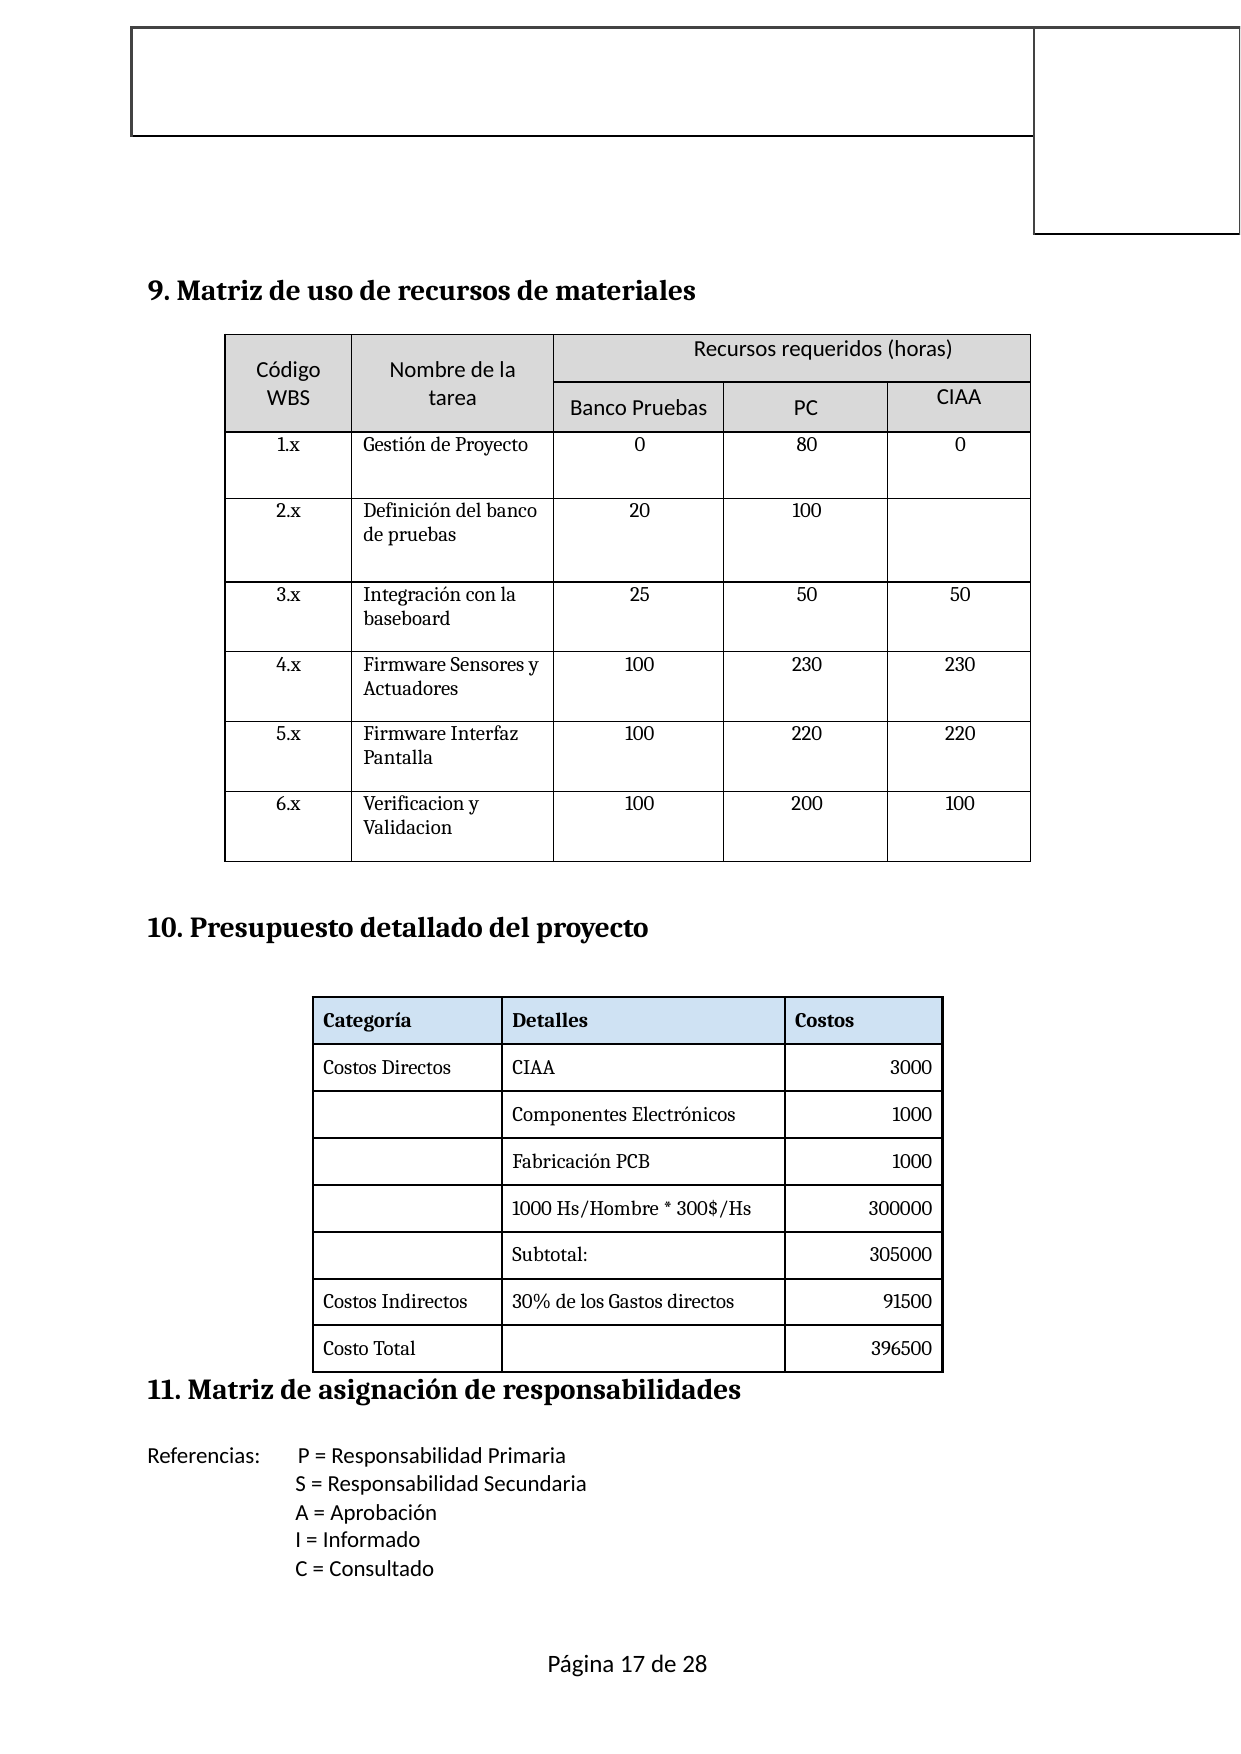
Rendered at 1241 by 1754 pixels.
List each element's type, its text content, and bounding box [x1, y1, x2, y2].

table_cell 0 [554, 433, 723, 498]
table_cell [314, 1139, 501, 1184]
table_cell Costos Indirectos [314, 1280, 501, 1324]
table_cell Definición del banco de pruebas [352, 499, 553, 581]
table_cell 300000 [786, 1186, 941, 1231]
table_cell 230 [888, 652, 1030, 721]
table_cell Fabricación PCB [503, 1139, 784, 1184]
text S = Responsabilidad Secundaria [221, 1469, 1107, 1498]
table_cell 5.x [226, 722, 351, 791]
table_cell PC [724, 383, 887, 431]
table_cell 1000 [786, 1092, 941, 1137]
table_cell 230 [724, 652, 887, 721]
table_cell 1000 [786, 1139, 941, 1184]
table_cell Costos Directos [314, 1045, 501, 1090]
table_cell 30% de los Gastos directos [503, 1280, 784, 1324]
table_header Detalles [503, 998, 784, 1043]
table_cell Subtotal: [503, 1233, 784, 1277]
table_cell 2.x [226, 499, 351, 581]
table_header Recursos requeridos (horas) [554, 335, 1030, 381]
table_cell [314, 1092, 501, 1137]
table_cell [503, 1326, 784, 1371]
table_cell CIAA [888, 383, 1030, 431]
table_cell 25 [554, 583, 723, 651]
table_header Nombre de la tarea [352, 335, 553, 431]
table_cell 4.x [226, 652, 351, 721]
table_cell [314, 1233, 501, 1277]
table_cell [888, 499, 1030, 581]
table_cell 91500 [786, 1280, 941, 1324]
text C = Consultado [221, 1554, 1107, 1582]
table_cell 100 [554, 792, 723, 861]
table_cell 1.x [226, 433, 351, 498]
subtitle 9. Matriz de uso de recursos de materiales [148, 274, 1107, 307]
table_cell Banco Pruebas [554, 383, 723, 431]
table_cell Gestión de Proyecto [352, 433, 553, 498]
table_cell 100 [724, 499, 887, 581]
table_cell 305000 [786, 1233, 941, 1277]
table_cell 3.x [226, 583, 351, 651]
table_cell 0 [888, 433, 1030, 498]
table_header Código WBS [226, 335, 351, 431]
text I = Informado [221, 1526, 1107, 1554]
table_cell 80 [724, 433, 887, 498]
subtitle 10. Presupuesto detallado del proyecto [148, 912, 1107, 945]
table_cell 3000 [786, 1045, 941, 1090]
table_header Costos [786, 998, 941, 1043]
table_cell Integración con la baseboard [352, 583, 553, 651]
table_cell 100 [554, 652, 723, 721]
table_cell Verificacion y Validacion [352, 792, 553, 861]
table_cell Firmware Interfaz Pantalla [352, 722, 553, 791]
table_cell 220 [724, 722, 887, 791]
table_cell 100 [554, 722, 723, 791]
table_cell [314, 1186, 501, 1231]
table_cell 50 [724, 583, 887, 651]
table_cell 100 [888, 792, 1030, 861]
table_cell Componentes Electrónicos [503, 1092, 784, 1137]
subtitle 11. Matriz de asignación de responsabilidades [148, 1373, 1107, 1407]
table_cell Costo Total [314, 1326, 501, 1371]
table_cell 1000 Hs/Hombre * 300$/Hs [503, 1186, 784, 1231]
table_cell 200 [724, 792, 887, 861]
text Referencias: P = Responsabilidad Primaria [147, 1442, 1107, 1469]
table_cell 396500 [786, 1326, 941, 1371]
table_cell Firmware Sensores y Actuadores [352, 652, 553, 721]
table_cell 50 [888, 583, 1030, 651]
table_cell 20 [554, 499, 723, 581]
text A = Aprobación [221, 1498, 1107, 1526]
table_cell 220 [888, 722, 1030, 791]
table_cell CIAA [503, 1045, 784, 1090]
table_cell 6.x [226, 792, 351, 861]
table_header Categoría [314, 998, 501, 1043]
